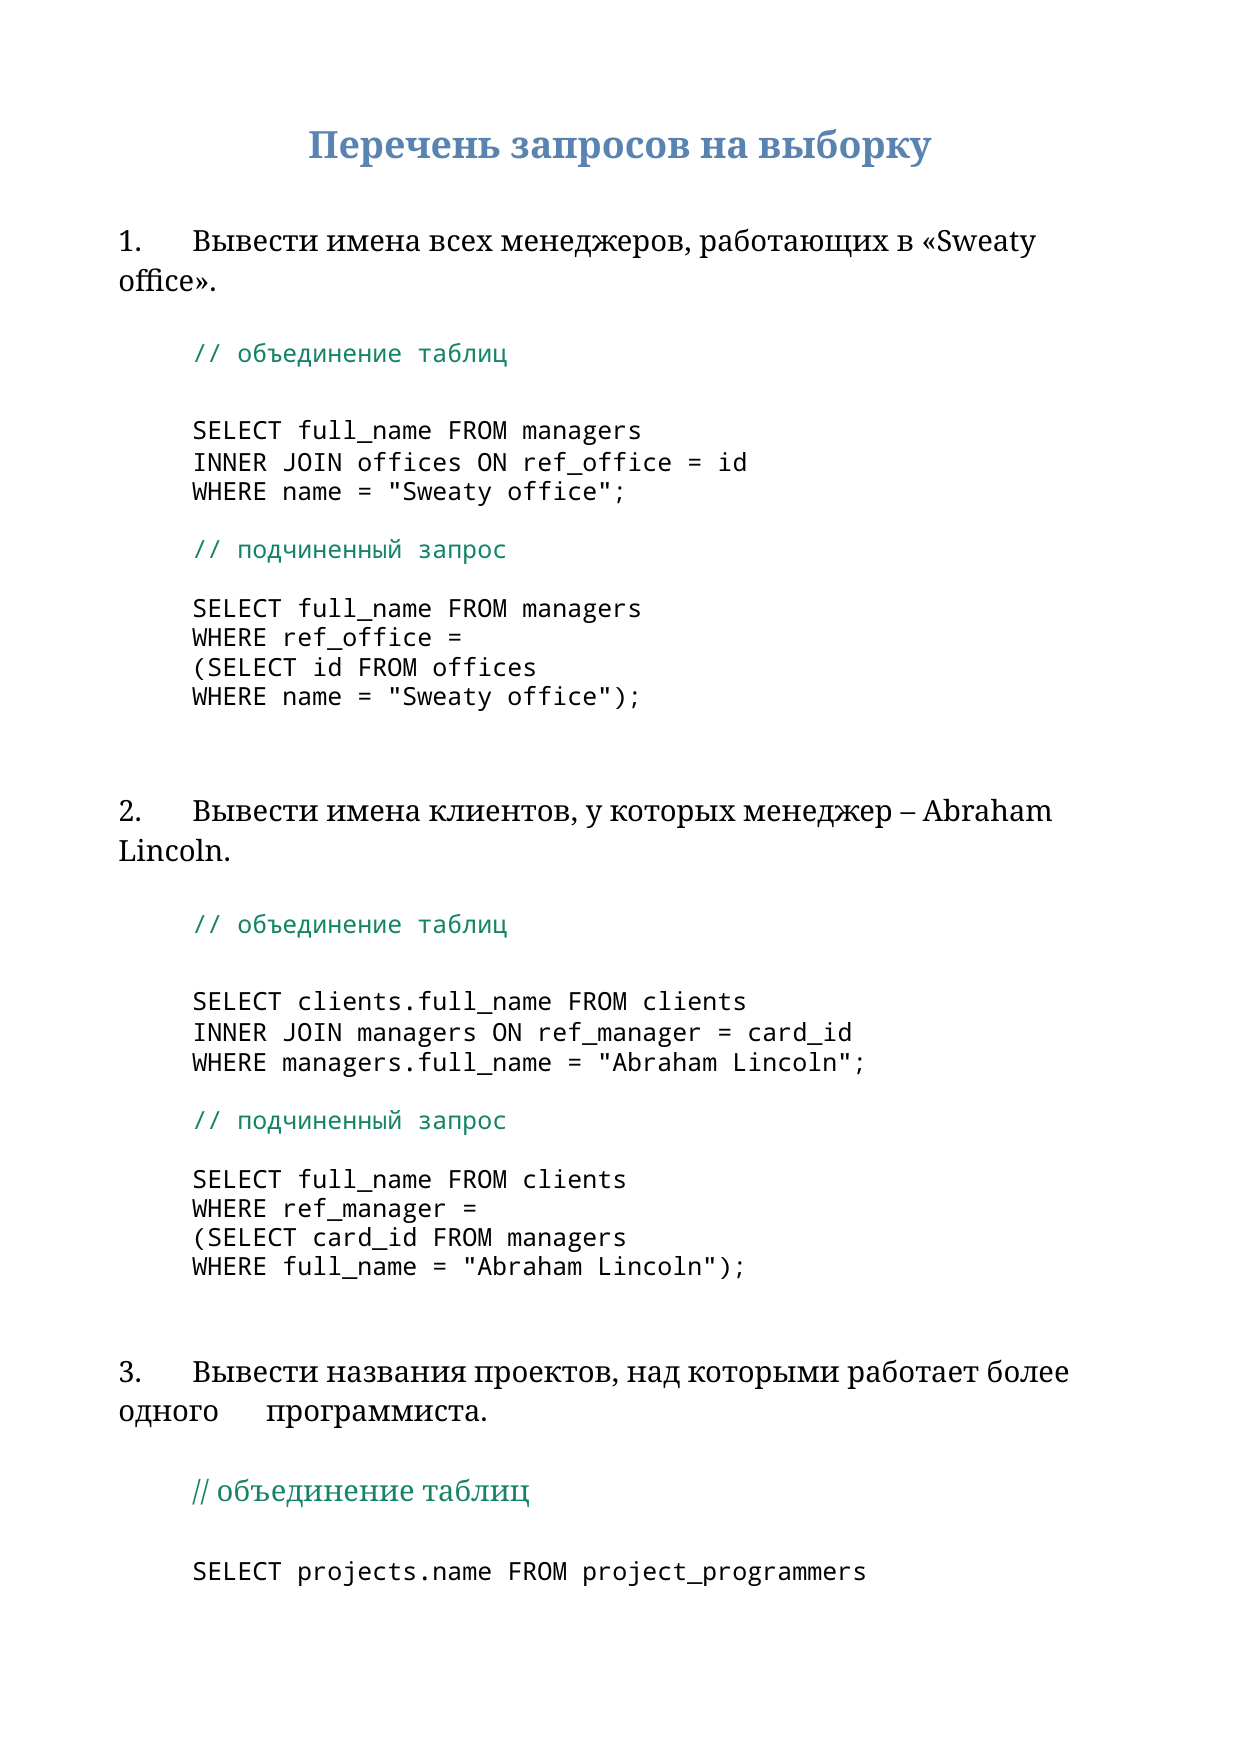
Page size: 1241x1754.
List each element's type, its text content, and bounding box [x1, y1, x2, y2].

text (SELECT id FROM offices [118, 653, 1122, 682]
text // объединение таблиц [118, 910, 1122, 939]
text // объединение таблиц [118, 1470, 1122, 1509]
text 1. Вывести имена всех менеджеров, работающих в «Sweaty office». [118, 220, 1122, 299]
text SELECT full_name FROM managers [118, 408, 1122, 448]
text 2. Вывести имена клиентов, у которых менеджер – Abraham Lincoln. [118, 791, 1122, 870]
text WHERE ref_office = [118, 623, 1122, 653]
text SELECT full_name FROM clients [118, 1165, 1122, 1194]
text WHERE managers.full_name = "Abraham Lincoln"; [118, 1048, 1122, 1077]
text INNER JOIN managers ON ref_manager = card_id [118, 1018, 1122, 1048]
text WHERE name = "Sweaty office"); [118, 682, 1122, 711]
text SELECT full_name FROM managers [118, 594, 1122, 623]
text WHERE full_name = "Abraham Lincoln"); [118, 1253, 1122, 1282]
text WHERE name = "Sweaty office"; [118, 477, 1122, 506]
text SELECT projects.name FROM project_programmers [118, 1549, 1122, 1589]
text // подчиненный запрос [118, 536, 1122, 565]
text INNER JOIN offices ON ref_office = id [118, 448, 1122, 477]
text // подчиненный запрос [118, 1106, 1122, 1136]
text // объединение таблиц [118, 339, 1122, 368]
text WHERE ref_manager = [118, 1194, 1122, 1223]
text (SELECT card_id FROM managers [118, 1223, 1122, 1253]
text 3. Вывести названия проектов, над которыми работает более одного программиста. [118, 1351, 1122, 1430]
text Перечень запросов на выборку [118, 118, 1122, 169]
text SELECT clients.full_name FROM clients [118, 979, 1122, 1018]
